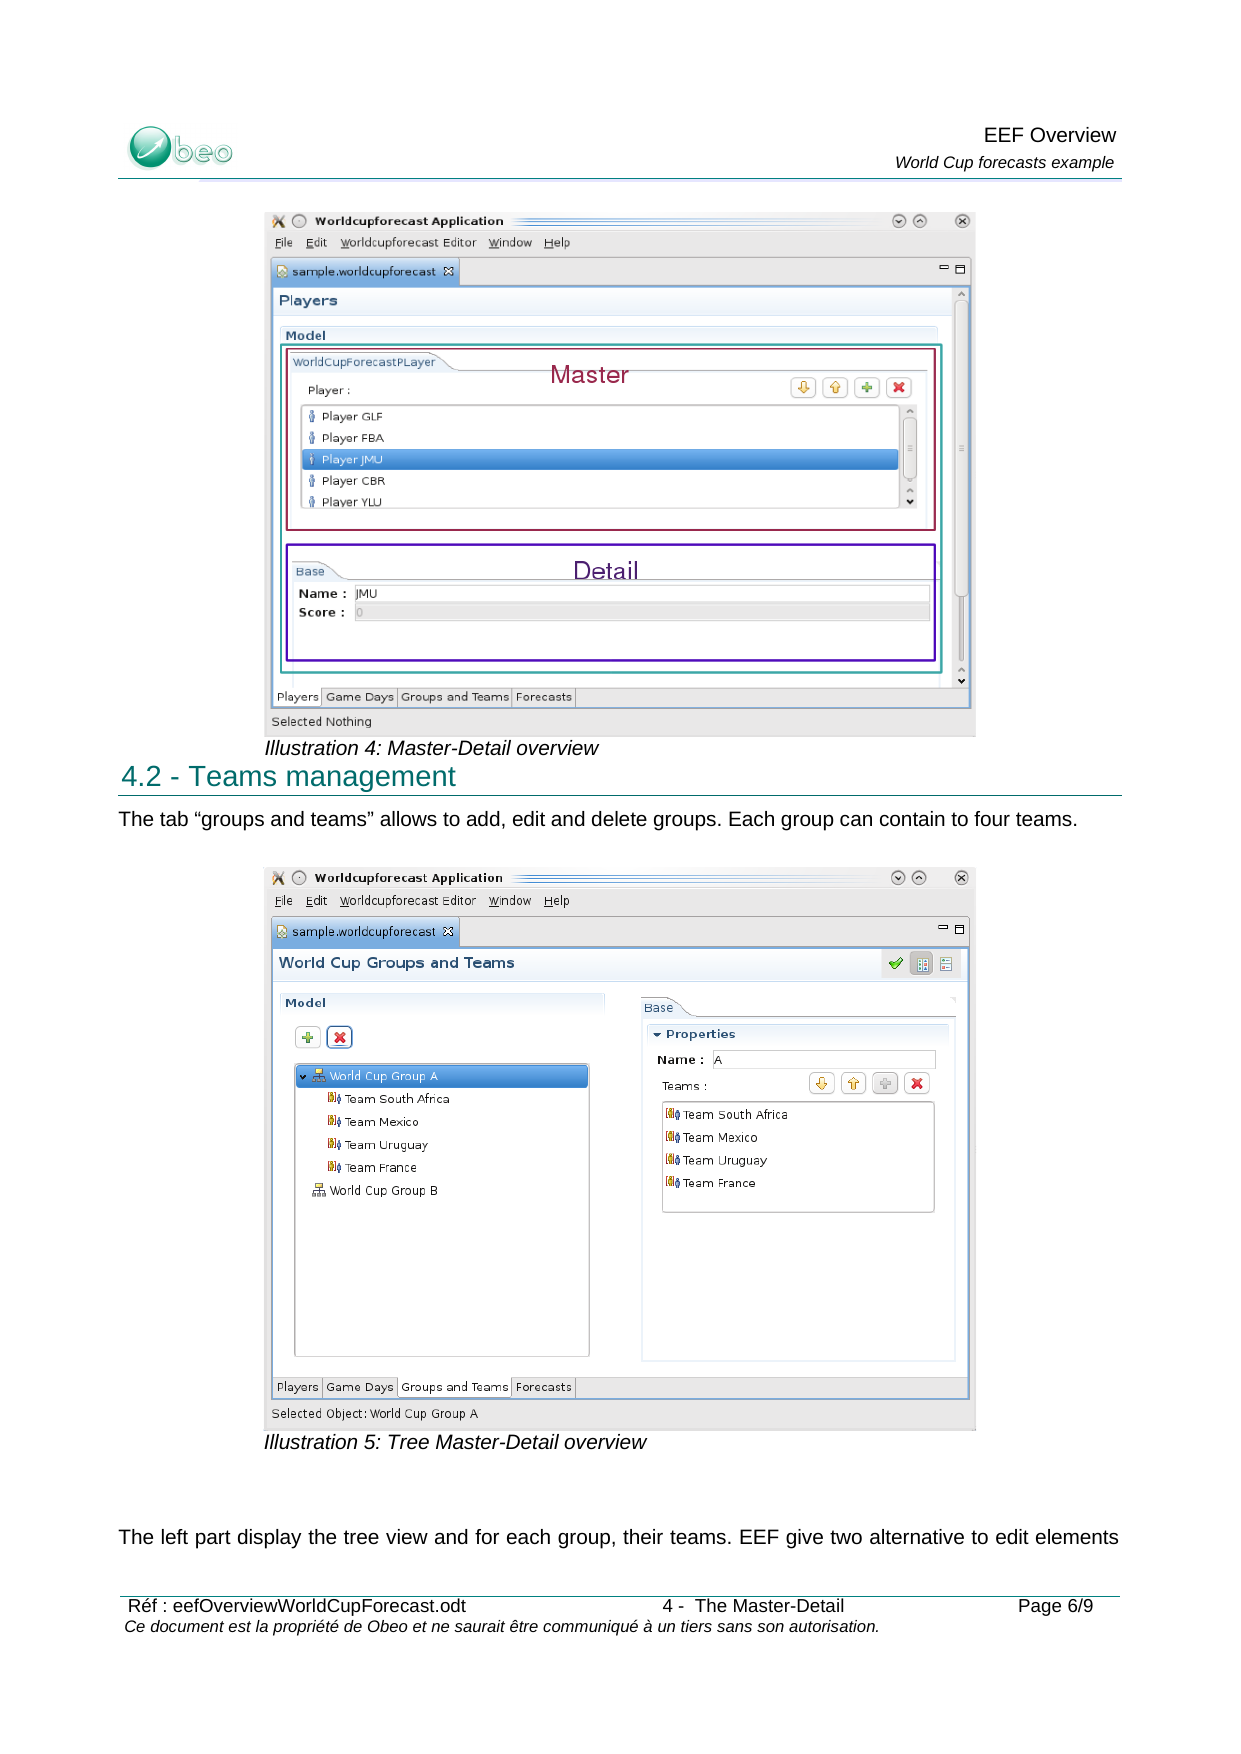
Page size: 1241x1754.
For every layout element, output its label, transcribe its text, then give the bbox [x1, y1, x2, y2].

text The left part display the tree view and for each group, their teams. EEF give two alternative to edit elements [118, 1526, 1122, 1549]
subtitle Teams management [118, 212, 1122, 795]
text The tab “groups and teams” allows to add, edit and delete groups. Each group can contain to four teams. [118, 808, 1122, 831]
picture [264, 212, 976, 737]
text Illustration 4: Master-Detail overview [264, 737, 976, 760]
picture [263, 867, 977, 1431]
picture [123, 123, 238, 171]
text Illustration 5: Tree Master-Detail overview [264, 1431, 976, 1454]
